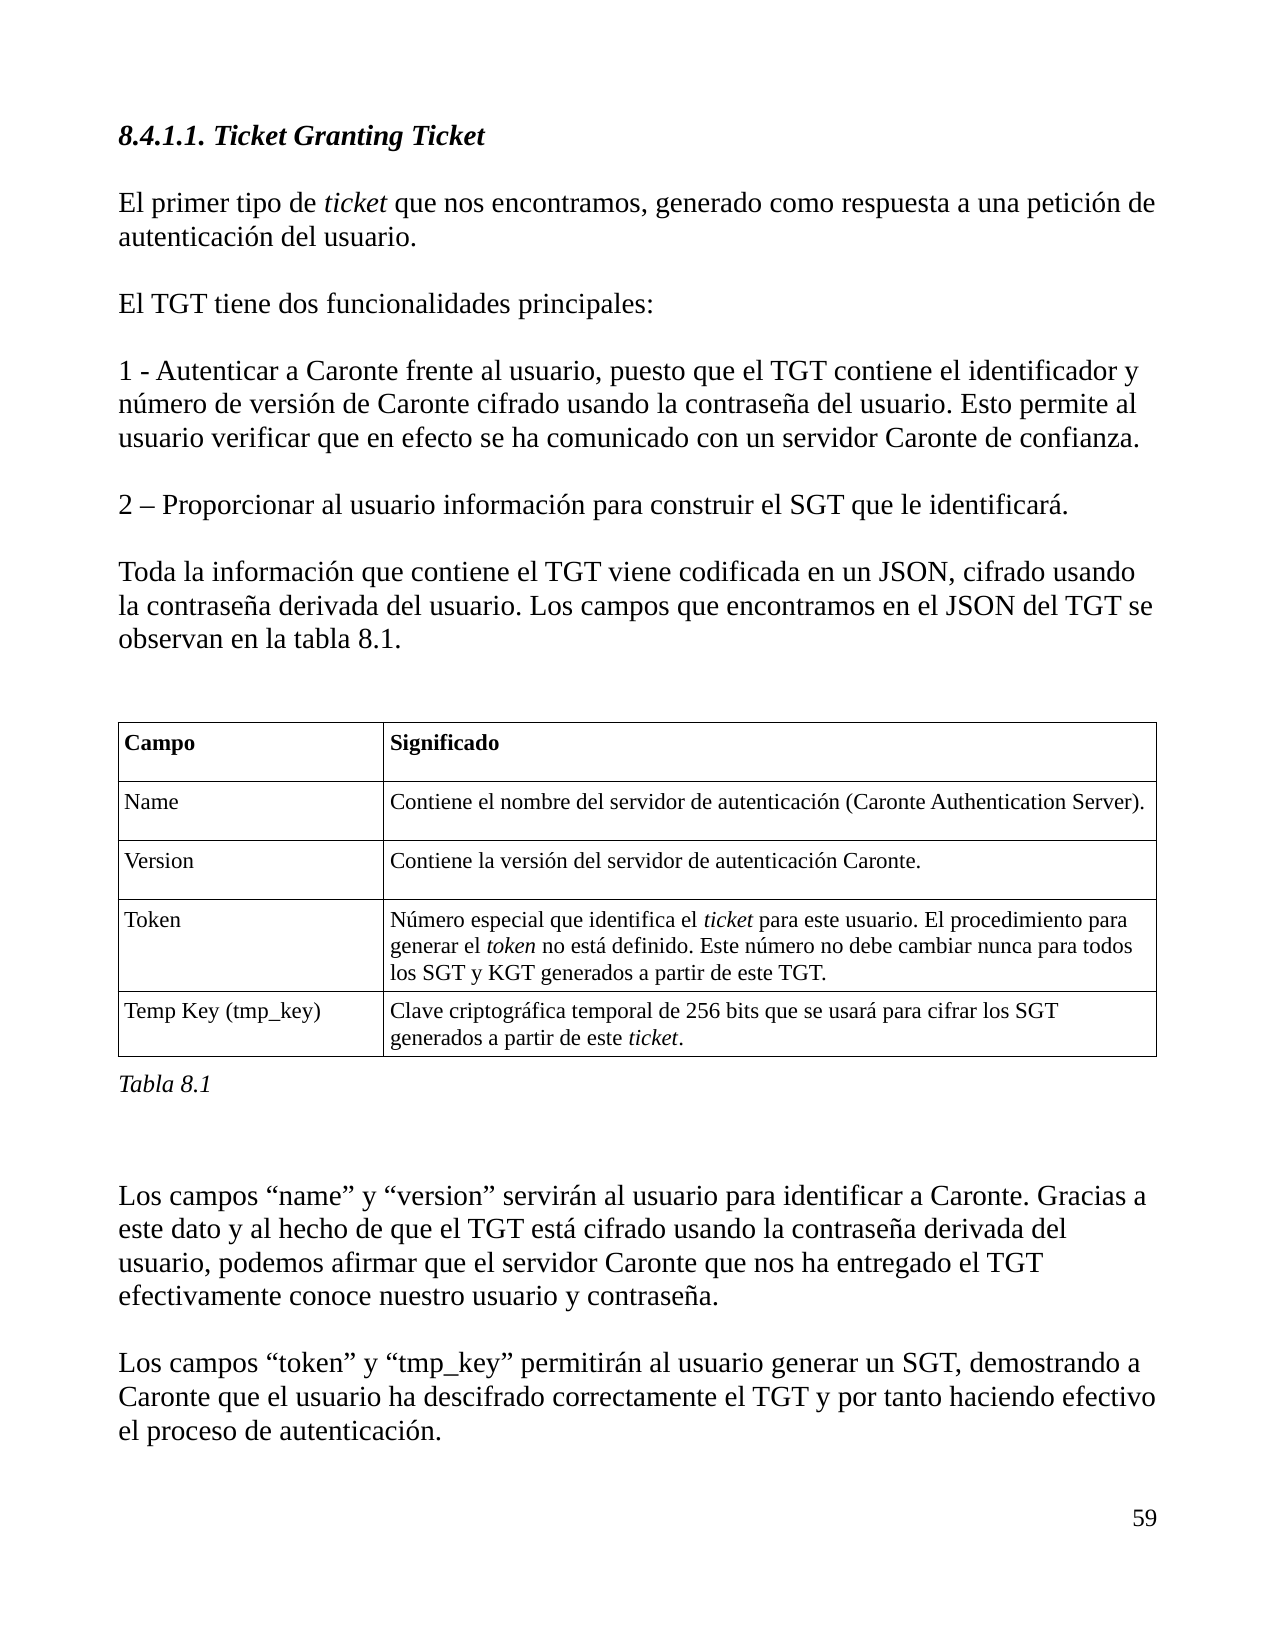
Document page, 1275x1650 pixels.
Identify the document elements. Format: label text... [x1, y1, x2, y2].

text Los campos “token” y “tmp_key” permitirán al usuario generar un SGT, demostrando a Caronte que el usuario ha descifrado correctamente el TGT y por tanto haciendo efectivo el proceso de autenticación. [118, 1346, 1157, 1446]
text El primer tipo de ticket que nos encontramos, generado como respuesta a una petición de autenticación del usuario. [118, 185, 1157, 252]
table_cell Token [119, 900, 383, 991]
text 2 – Proporcionar al usuario información para construir el SGT que le identificará. [118, 487, 1157, 521]
text 8.4.1.1. Ticket Granting Ticket [118, 118, 1157, 152]
table_cell Número especial que identifica el ticket para este usuario. El procedimiento para generar el token no está definido. Este número no debe cambiar nunca para todos los SGT y KGT generados a partir de este TGT. [384, 900, 1156, 991]
text El TGT tiene dos funcionalidades principales: [118, 286, 1157, 319]
table_cell Clave criptográfica temporal de 256 bits que se usará para cifrar los SGT generados a partir de este ticket. [384, 992, 1156, 1056]
table_cell Version [119, 841, 383, 899]
table_cell Temp Key (tmp_key) [119, 992, 383, 1056]
text Tabla 8.1 [118, 1069, 1157, 1098]
table_header Campo [119, 723, 383, 781]
text Toda la información que contiene el TGT viene codificada en un JSON, cifrado usando la contraseña derivada del usuario. Los campos que encontramos en el JSON del TGT se observan en la tabla 8.1. [118, 554, 1157, 655]
text Los campos “name” y “version” servirán al usuario para identificar a Caronte. Gracias a este dato y al hecho de que el TGT está cifrado usando la contraseña derivada del usuario, podemos afirmar que el servidor Caronte que nos ha entregado el TGT efectivamente conoce nuestro usuario y contraseña. [118, 1178, 1157, 1312]
table_cell Contiene la versión del servidor de autenticación Caronte. [384, 841, 1156, 899]
table_cell Name [119, 782, 383, 840]
table_header Significado [384, 723, 1156, 781]
text 1 - Autenticar a Caronte frente al usuario, puesto que el TGT contiene el identificador y número de versión de Caronte cifrado usando la contraseña del usuario. Esto permite al usuario verificar que en efecto se ha comunicado con un servidor Caronte de confianza. [118, 353, 1157, 453]
table_cell Contiene el nombre del servidor de autenticación (Caronte Authentication Server). [384, 782, 1156, 840]
